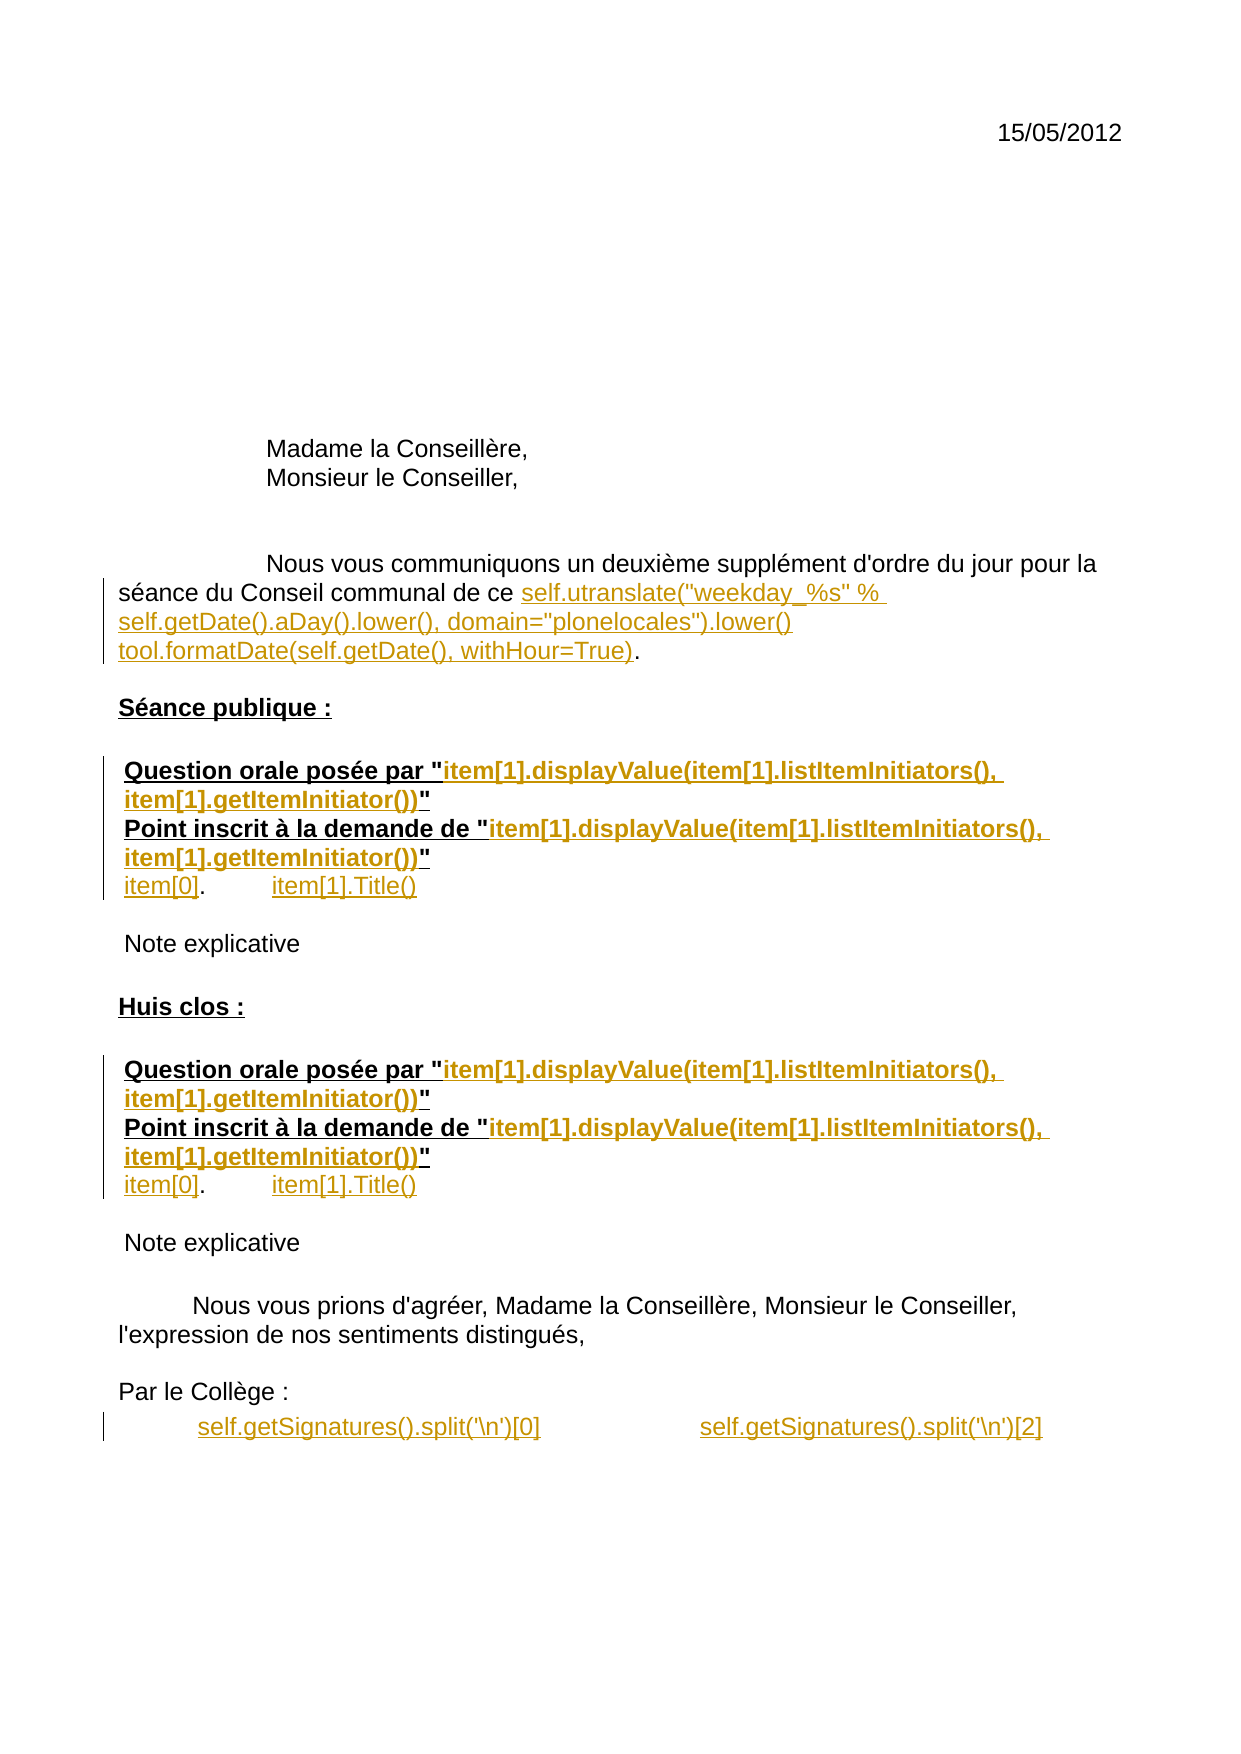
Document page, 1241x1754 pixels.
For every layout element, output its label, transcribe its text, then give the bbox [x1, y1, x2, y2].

text Huis clos : [118, 963, 1122, 1021]
table_cell [620, 1527, 1122, 1567]
text Nous vous communiquons un deuxième supplément d'ordre du jour pour la séance du Conseil communal de ce self.utranslate("weekday_%s" % self.getDate().aDay().lower(), domain="plonelocales").lower() tool.formatDate(self.getDate(), withHour=True). [118, 549, 1122, 664]
table_cell [118, 1567, 620, 1607]
text Séance publique : [118, 664, 1122, 722]
text Par le Collège : [118, 1377, 1122, 1406]
table_header Question orale posée par "item[1].displayValue(item[1].listItemInitiators(), item[1].getItemInitiator())" Point inscrit à la demande de "item[1].displayValue(item[1].listItemInitiators(), item[1].getItemInitiator())" item[0]. item[1].Title() Note explicative [118, 1021, 1122, 1262]
text Nous vous prions d'agréer, Madame la Conseillère, Monsieur le Conseiller, l'expression de nos sentiments distingués, [118, 1291, 1122, 1348]
text Madame la Conseillère, [118, 434, 1122, 463]
text 15/05/2012 [118, 118, 1122, 147]
table_cell [620, 1486, 1122, 1527]
table_header self.getSignatures().split('\n')[0] [118, 1406, 620, 1446]
table_header Question orale posée par "item[1].displayValue(item[1].listItemInitiators(), item[1].getItemInitiator())" Point inscrit à la demande de "item[1].displayValue(item[1].listItemInitiators(), item[1].getItemInitiator())" item[0]. item[1].Title() Note explicative [118, 722, 1122, 963]
table_cell [118, 1527, 620, 1567]
table_cell [118, 1486, 620, 1527]
table_cell [620, 1446, 1122, 1486]
table_header self.getSignatures().split('\n')[2] [620, 1406, 1122, 1446]
text Monsieur le Conseiller, [118, 463, 1122, 492]
table_cell [620, 1567, 1122, 1607]
table_cell [118, 1446, 620, 1486]
